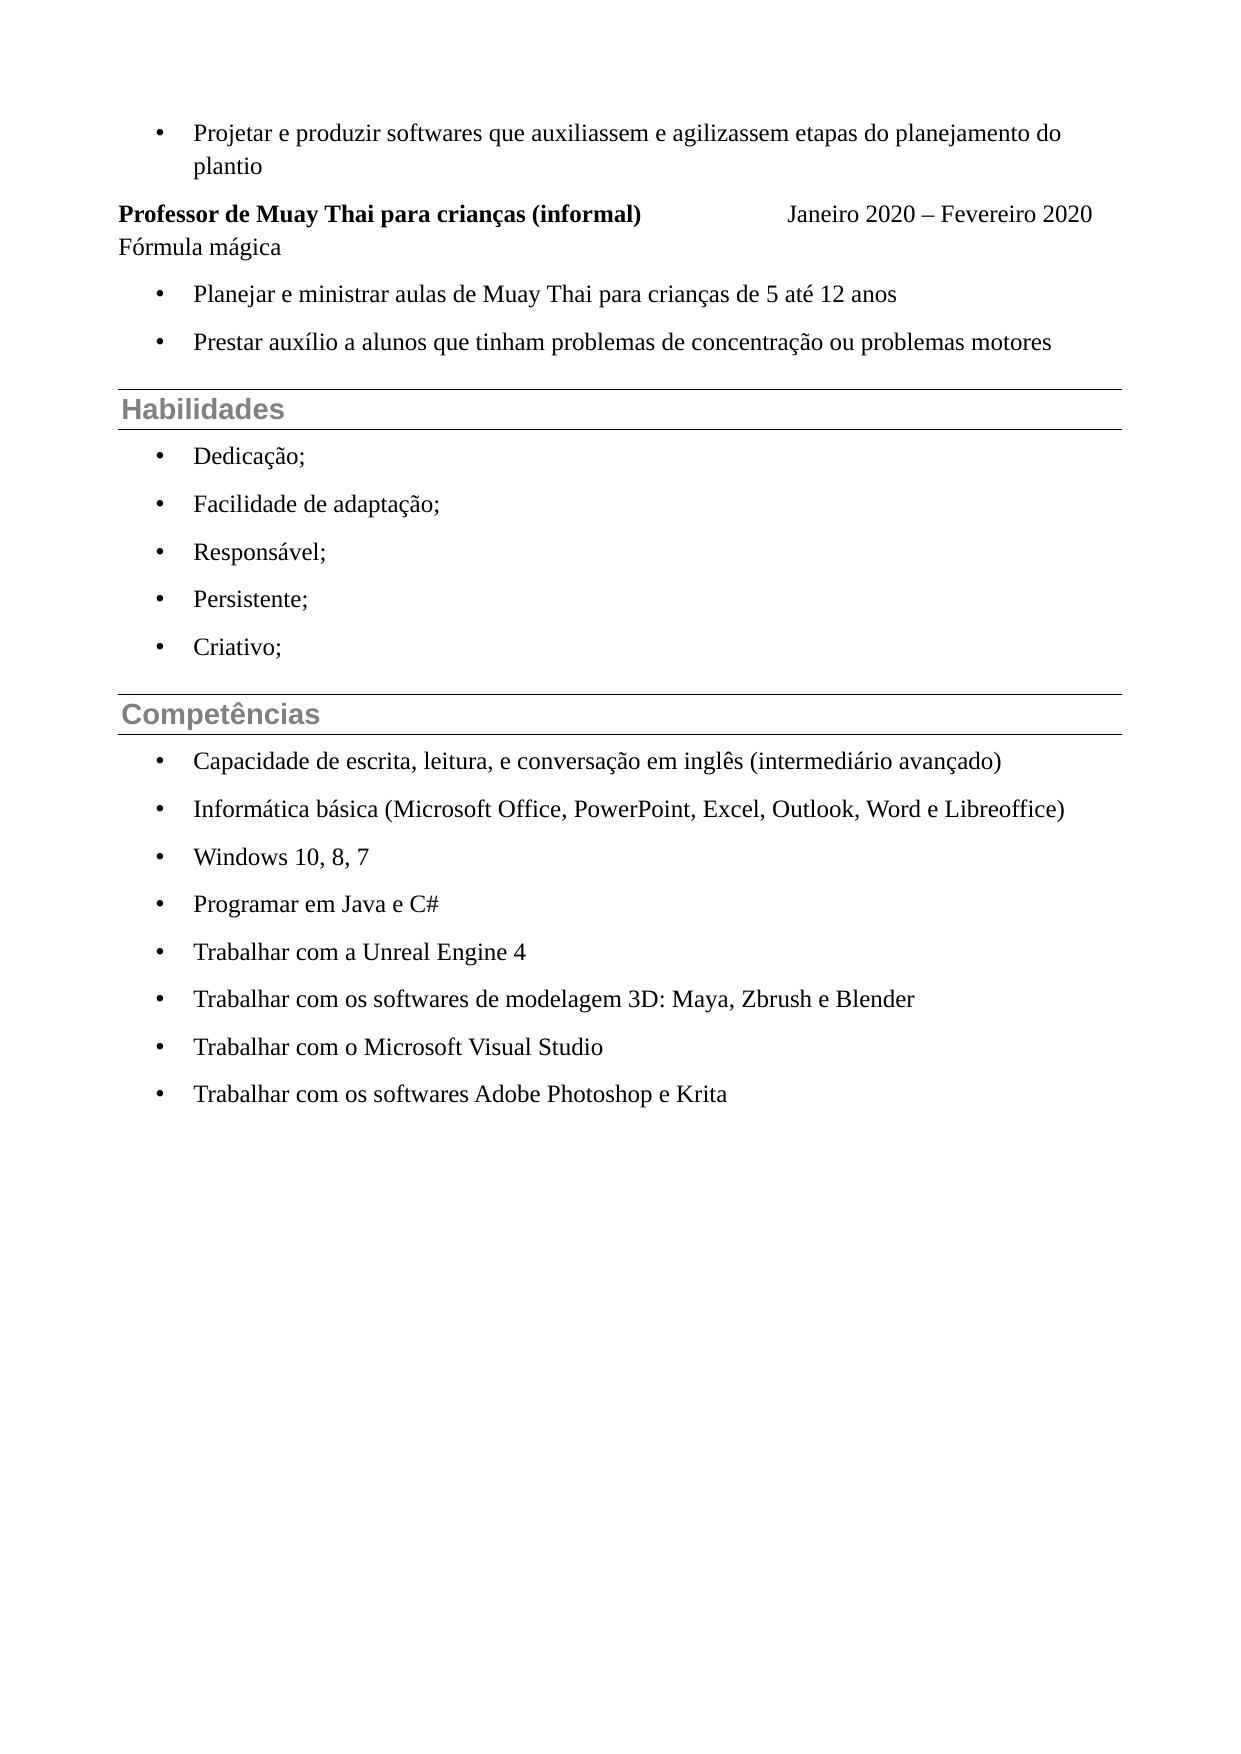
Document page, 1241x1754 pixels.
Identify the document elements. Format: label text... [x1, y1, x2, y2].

list Trabalhar com a Unreal Engine 4 [156, 937, 1122, 966]
list Programar em Java e C# [156, 889, 1122, 918]
list Responsável; [156, 537, 1122, 565]
list Informática básica (Microsoft Office, PowerPoint, Excel, Outlook, Word e Libreoffice) [156, 794, 1122, 823]
list Projetar e produzir softwares que auxiliassem e agilizassem etapas do planejamento do plantio [156, 118, 1122, 180]
subtitle Habilidades [118, 390, 1122, 429]
text Professor de Muay Thai para crianças (informal) Fórmula mágica [118, 199, 787, 261]
list Dedicação; [156, 441, 1122, 470]
list Trabalhar com o Microsoft Visual Studio [156, 1032, 1122, 1061]
list Capacidade de escrita, leitura, e conversação em inglês (intermediário avançado) [156, 746, 1122, 775]
list Trabalhar com os softwares de modelagem 3D: Maya, Zbrush e Blender [156, 984, 1122, 1013]
list Facilidade de adaptação; [156, 489, 1122, 518]
subtitle Competências [118, 695, 1122, 734]
list Criativo; [156, 632, 1122, 661]
list Trabalhar com os softwares Adobe Photoshop e Krita [156, 1079, 1122, 1108]
list Prestar auxílio a alunos que tinham problemas de concentração ou problemas motores [156, 327, 1122, 356]
list Planejar e ministrar aulas de Muay Thai para crianças de 5 até 12 anos [156, 279, 1122, 308]
list Windows 10, 8, 7 [156, 842, 1122, 870]
list Persistente; [156, 584, 1122, 613]
text Janeiro 2020 – Fevereiro 2020 [787, 199, 1122, 227]
